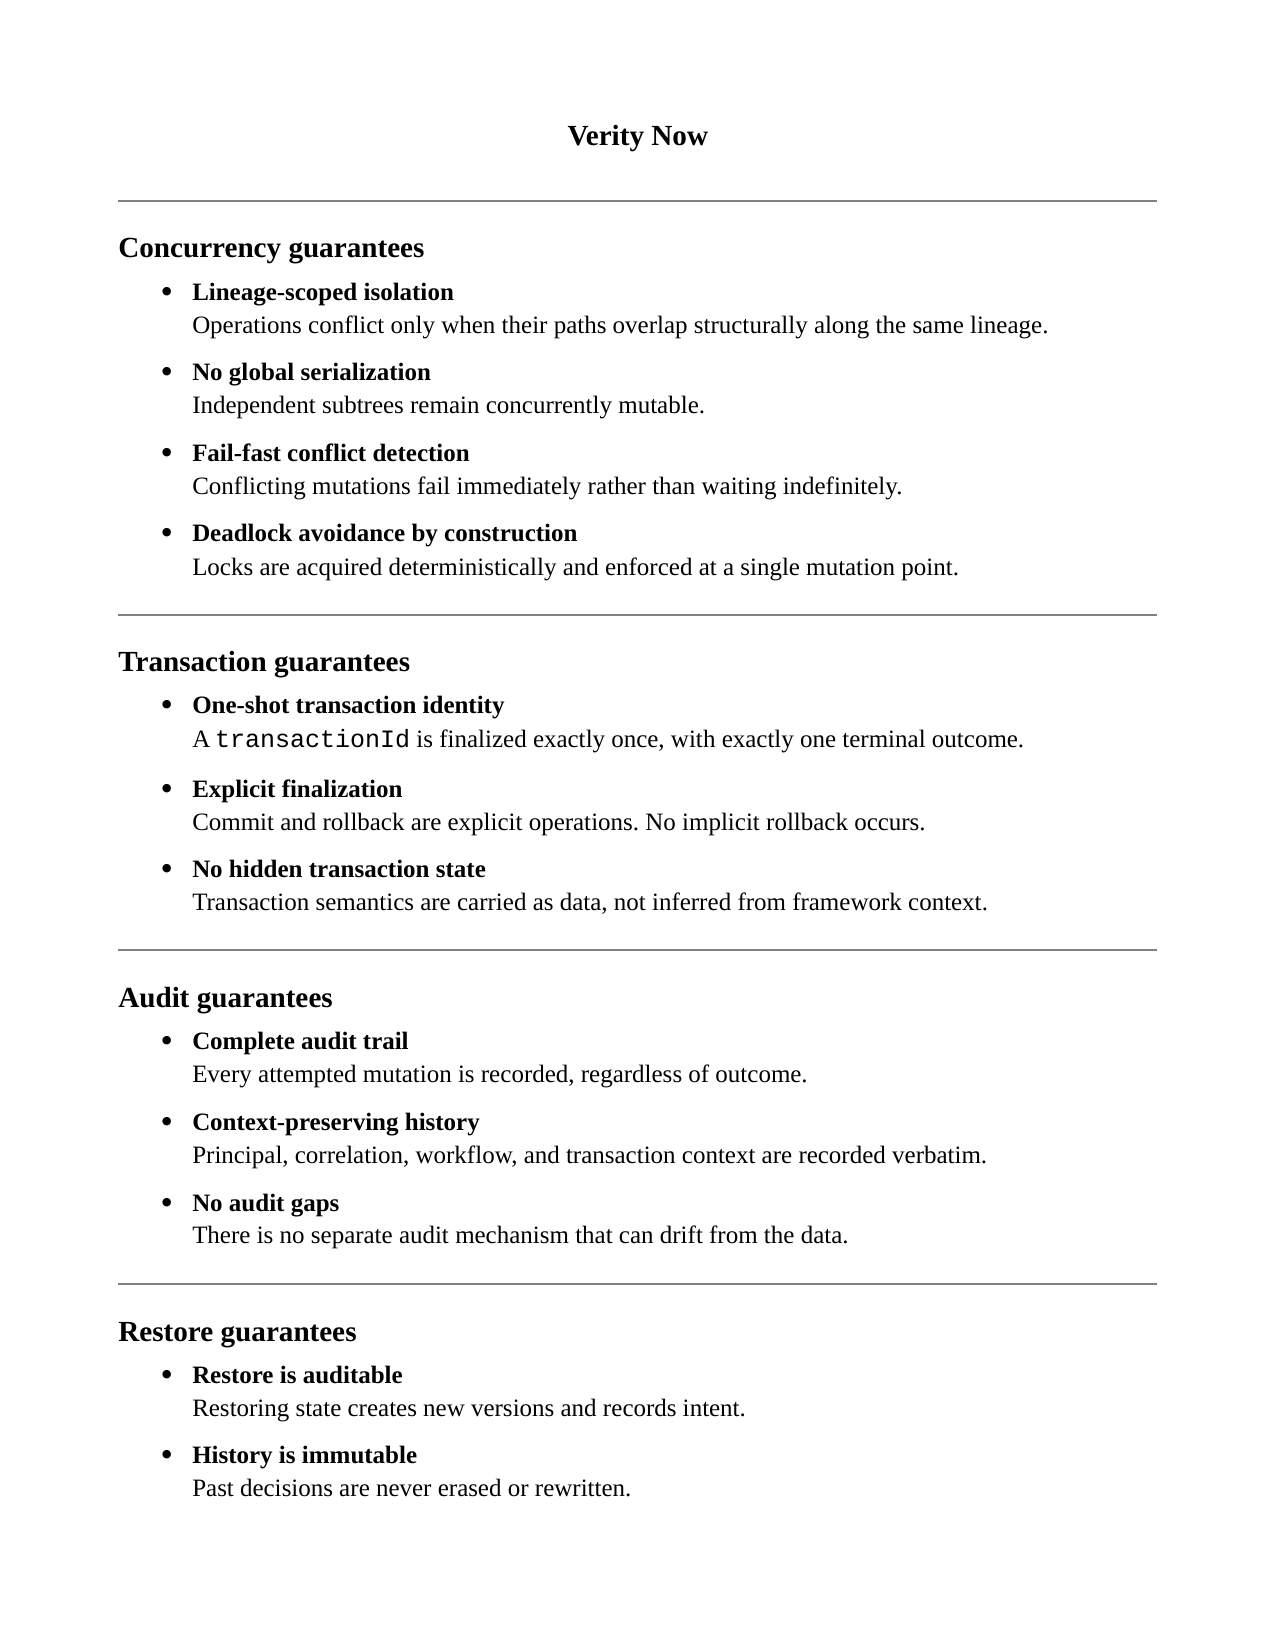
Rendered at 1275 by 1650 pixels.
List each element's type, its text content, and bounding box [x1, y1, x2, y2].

subtitle Transaction guarantees [118, 644, 1157, 678]
list Deadlock avoidance by construction Locks are acquired deterministically and enforced at a single mutation point. [162, 518, 1157, 580]
list No global serialization Independent subtrees remain concurrently mutable. [162, 357, 1157, 419]
list No audit gaps There is no separate audit mechanism that can drift from the data. [162, 1188, 1157, 1249]
list Explicit finalization Commit and rollback are explicit operations. No implicit rollback occurs. [162, 774, 1157, 835]
list Restore is auditable Restoring state creates new versions and records intent. [162, 1360, 1157, 1421]
list No hidden transaction state Transaction semantics are carried as data, not inferred from framework context. [162, 854, 1157, 916]
list Lineage-scoped isolation Operations conflict only when their paths overlap structurally along the same lineage. [162, 277, 1157, 338]
list Context-preserving history Principal, correlation, workflow, and transaction context are recorded verbatim. [162, 1107, 1157, 1169]
list Complete audit trail Every attempted mutation is recorded, regardless of outcome. [162, 1026, 1157, 1088]
list History is immutable Past decisions are never erased or rewritten. [162, 1440, 1157, 1502]
subtitle Concurrency guarantees [118, 231, 1157, 264]
list Fail-fast conflict detection Conflicting mutations fail immediately rather than waiting indefinitely. [162, 438, 1157, 500]
subtitle Restore guarantees [118, 1314, 1157, 1347]
subtitle Audit guarantees [118, 980, 1157, 1014]
list One-shot transaction identity A transactionId is finalized exactly once, with exactly one terminal outcome. [162, 691, 1157, 754]
